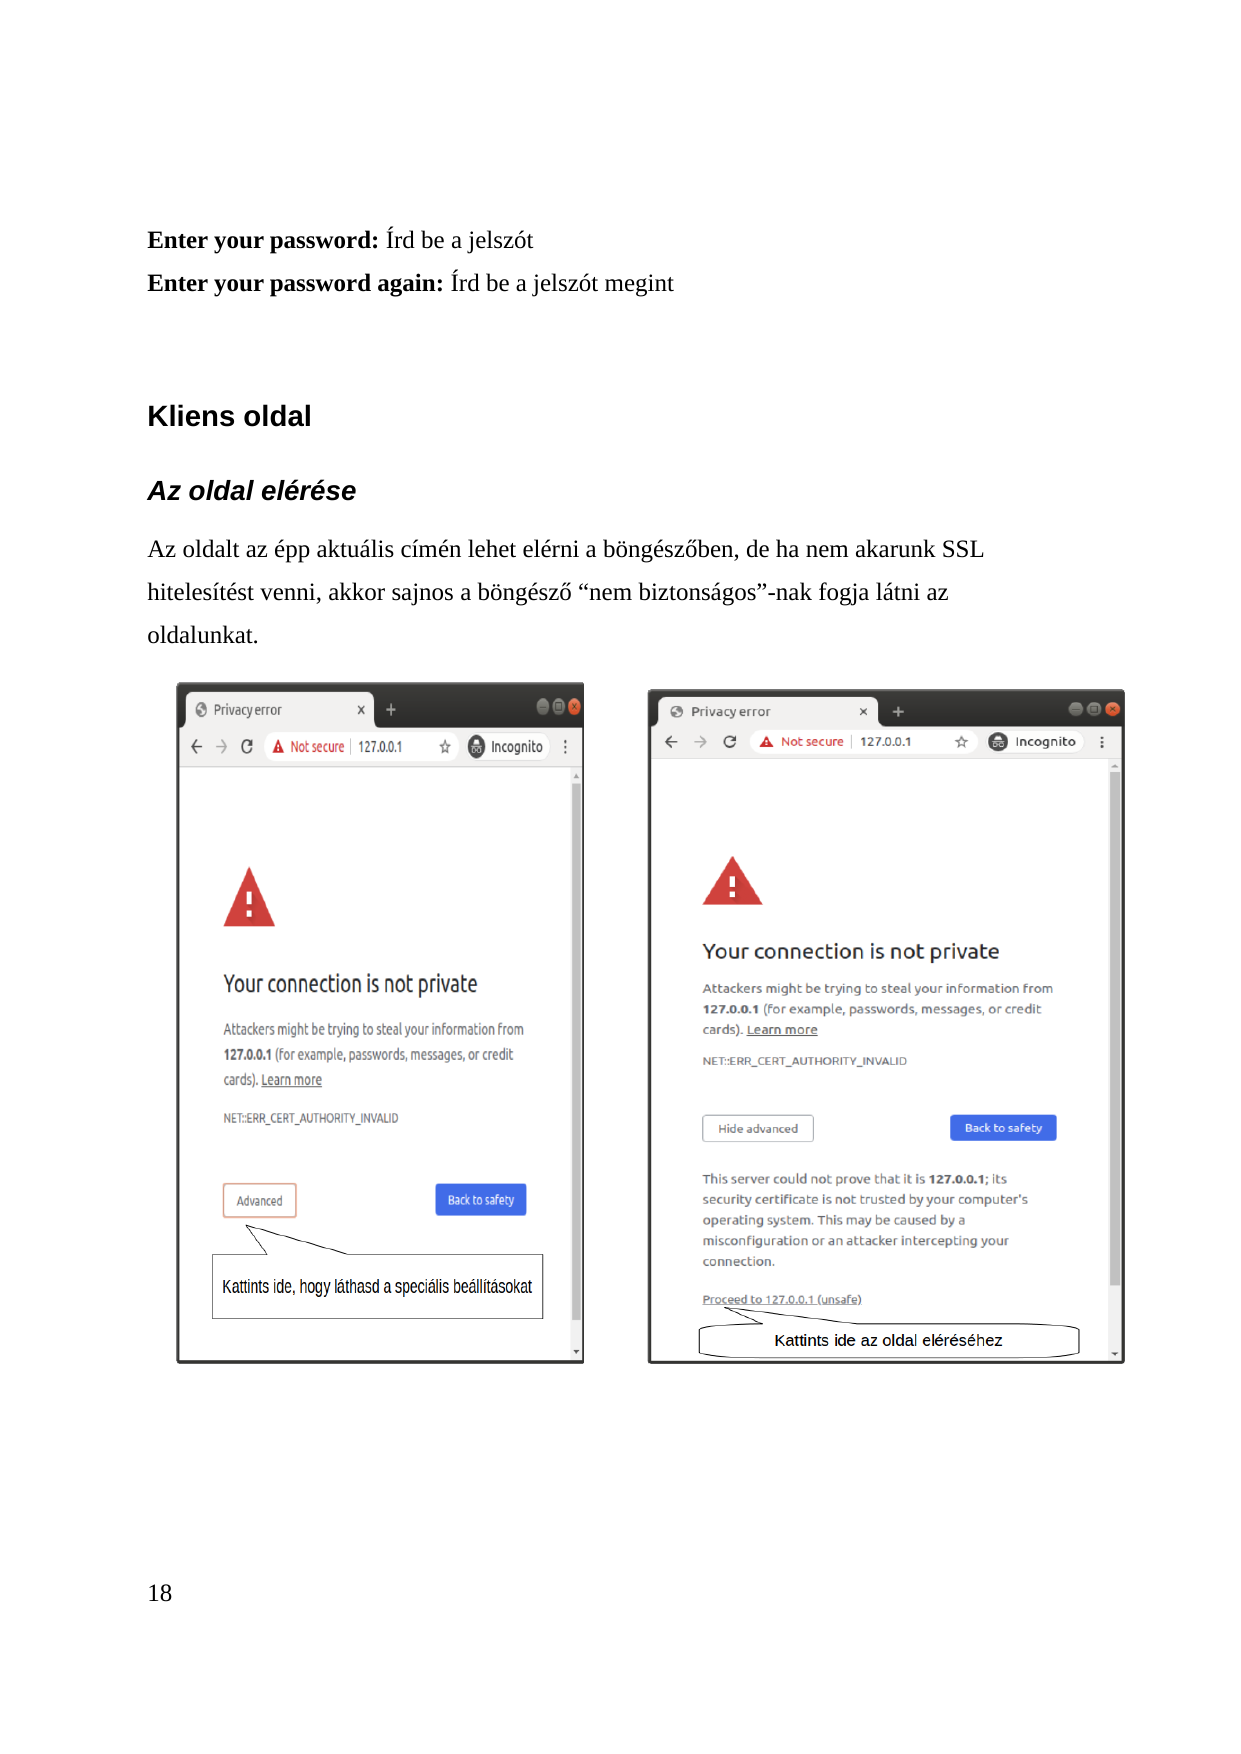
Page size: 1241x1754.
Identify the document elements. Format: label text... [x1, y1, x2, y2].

subtitle Az oldal elérése [147, 474, 1033, 506]
picture [176, 682, 584, 1364]
picture [647, 689, 1125, 1364]
text Az oldalt az épp aktuális címén lehet elérni a böngészőben, de ha nem akarunk SSL hitelesítést venni, akkor sajnos a böngésző “nem biztonságos”-nak fogja látni az oldalunkat. [147, 534, 1033, 649]
subtitle Kliens oldal [147, 398, 1033, 432]
text Enter your password: Írd be a jelszót Enter your password again: Írd be a jelszót megint [147, 225, 1033, 297]
